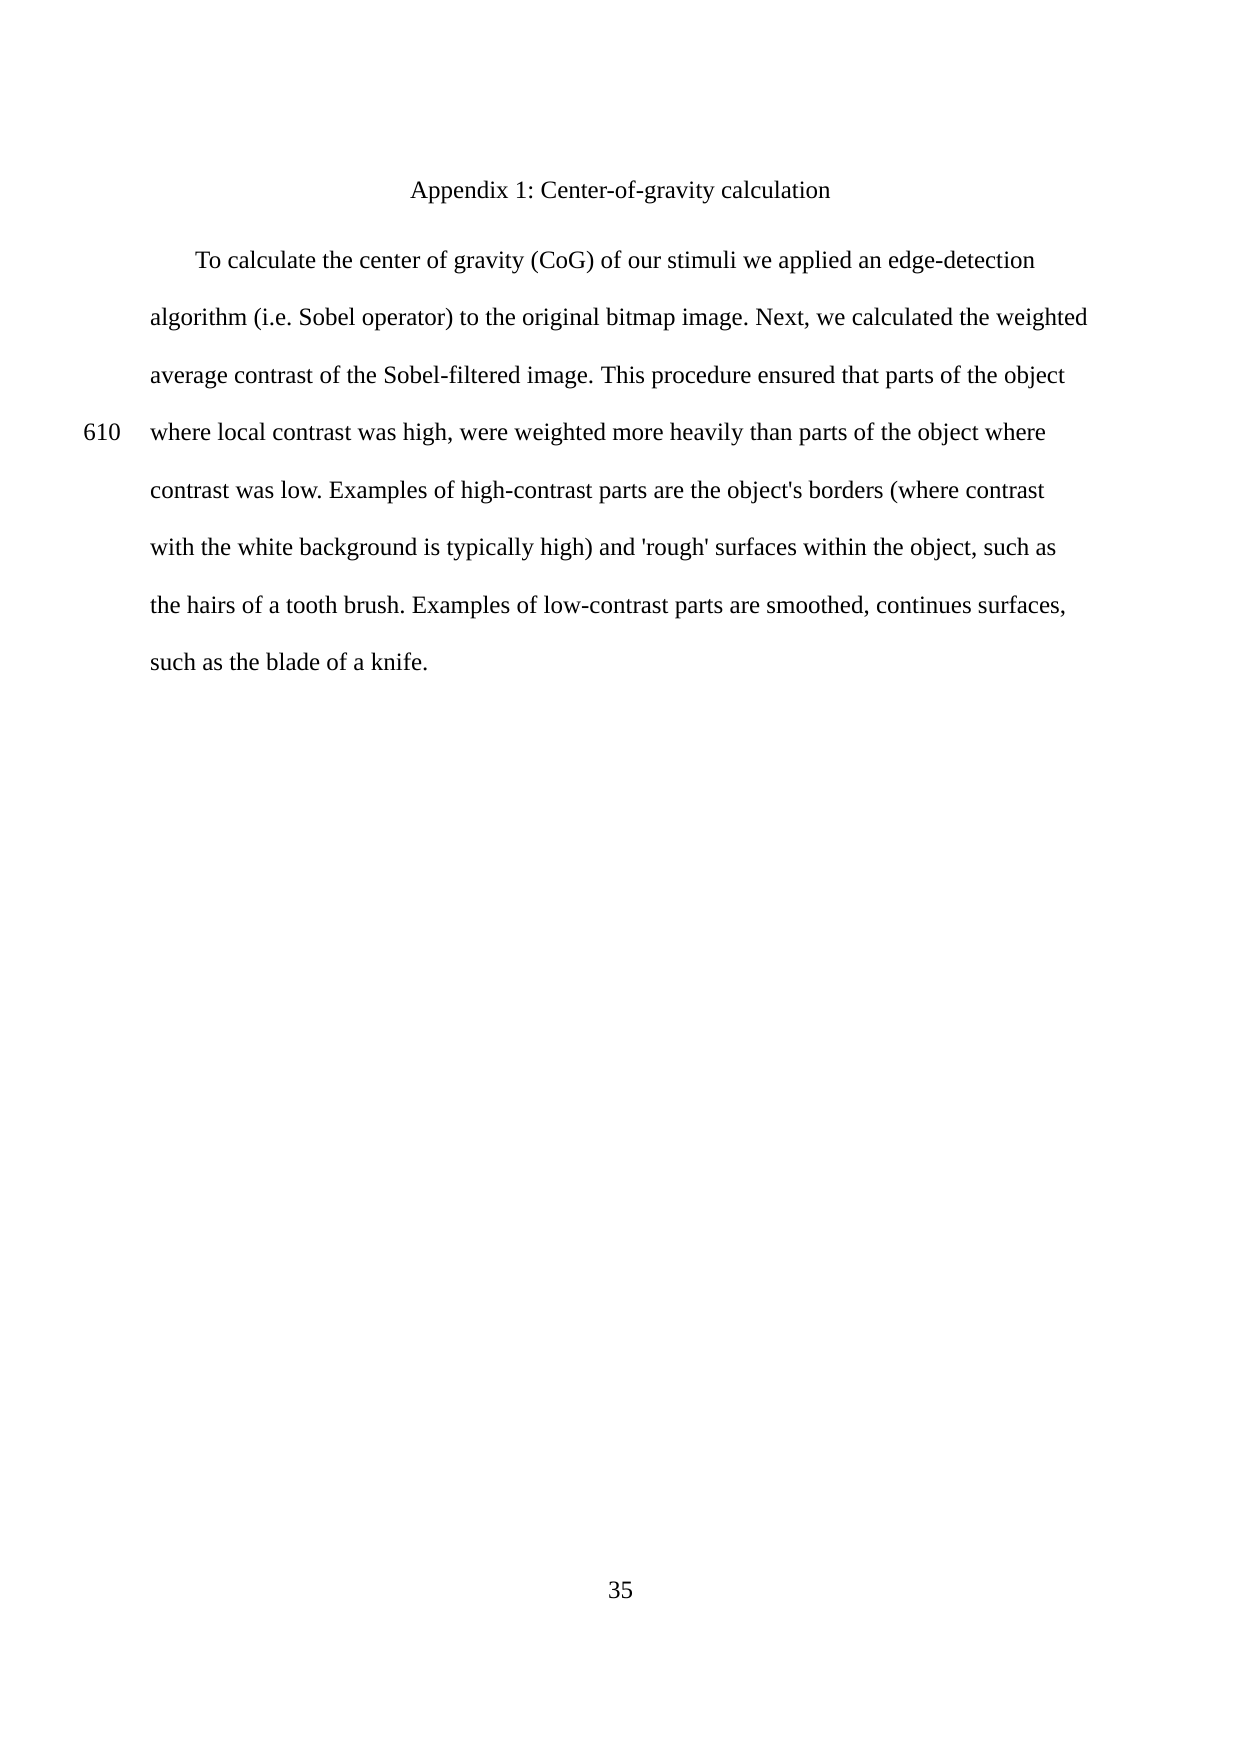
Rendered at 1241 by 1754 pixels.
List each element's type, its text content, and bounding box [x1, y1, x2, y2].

subtitle Appendix 1: Center-of-gravity calculation [150, 175, 1091, 204]
text To calculate the center of gravity (CoG) of our stimuli we applied an edge-detection algorithm (i.e. Sobel operator) to the original bitmap image. Next, we calculated the weighted average contrast of the Sobel-filtered image. This procedure ensured that parts of the object where local contrast was high, were weighted more heavily than parts of the object where contrast was low. Examples of high-contrast parts are the object's borders (where contrast with the white background is typically high) and 'rough' surfaces within the object, such as the hairs of a tooth brush. Examples of low-contrast parts are smoothed, continues surfaces, such as the blade of a knife. [150, 245, 1091, 676]
